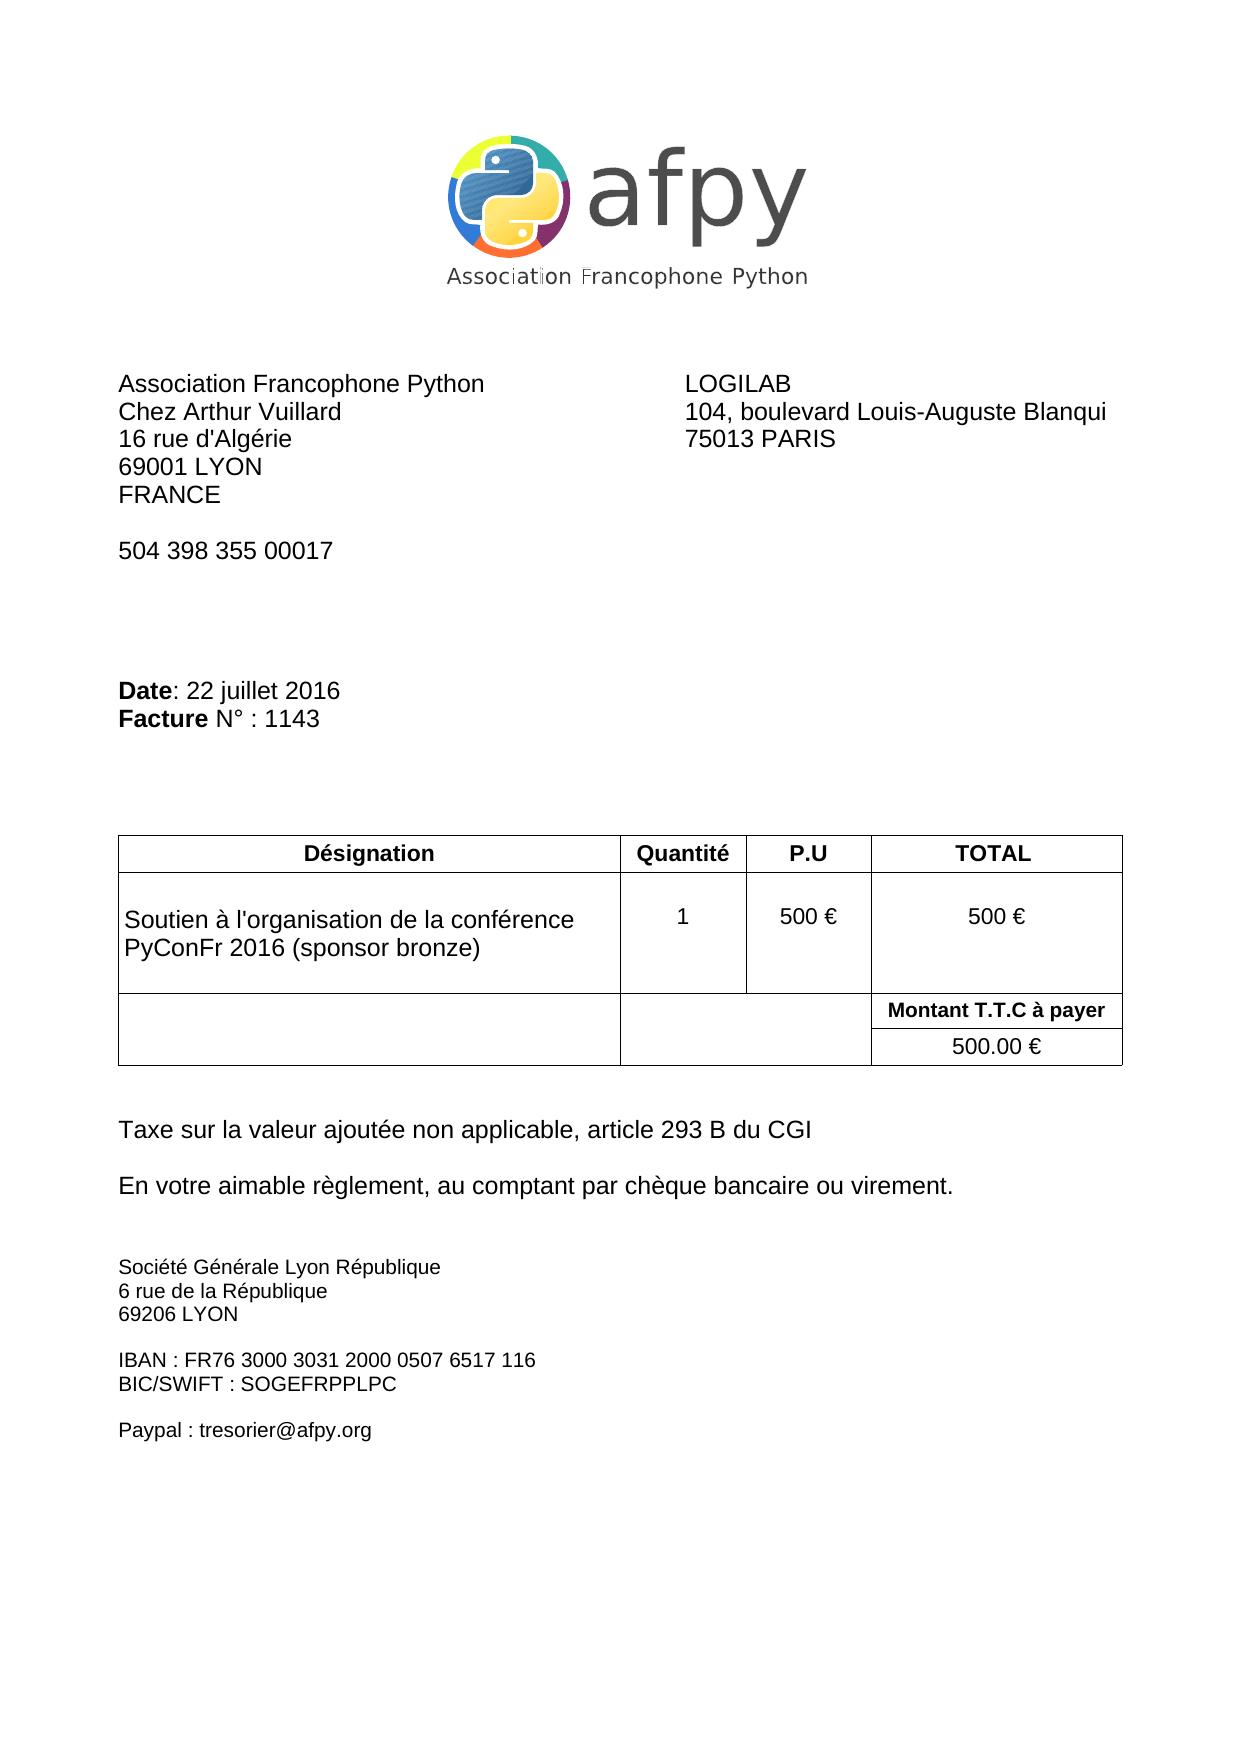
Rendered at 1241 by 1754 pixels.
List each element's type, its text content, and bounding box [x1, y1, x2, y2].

table_cell 500,00 € [872, 1029, 1122, 1065]
text En votre aimable règlement, au comptant par chèque bancaire ou virement. [118, 1172, 1122, 1200]
table_header Association Francophone Python Chez Arthur Vuillard 16 rue d'Algérie 69001 LYON FRANCE 504 398 355 00017 [118, 369, 535, 565]
text Facture N° : 1143 [118, 704, 1122, 732]
text IBAN : FR76 3000 3031 2000 0507 6517 116 [118, 1349, 1122, 1372]
table_cell [118, 565, 535, 593]
table_cell [685, 565, 1122, 593]
table_cell 1 [621, 873, 746, 993]
text 69206 LYON [118, 1302, 1122, 1326]
text 6 rue de la République [118, 1279, 1122, 1302]
table_header TOTAL [872, 836, 1122, 872]
table_cell Soutien à l'organisation de la conférence PyConFr 2016 (sponsor bronze) [119, 873, 620, 993]
table_header [535, 369, 684, 565]
text Taxe sur la valeur ajoutée non applicable, article 293 B du CGI [118, 1116, 1122, 1144]
table_header Désignation [119, 836, 620, 872]
table_cell 500 € [872, 873, 1122, 993]
table_header [621, 994, 871, 1065]
table_header [119, 994, 620, 1065]
text Paypal : tresorier@afpy.org [118, 1418, 1122, 1442]
table_cell [535, 565, 684, 593]
table_header LOGILAB 104, boulevard Louis-Auguste Blanqui 75013 PARIS [685, 369, 1122, 565]
text Date: 22 juillet 2016 [118, 676, 1122, 704]
text BIC/SWIFT : SOGEFRPPLPC [118, 1372, 1122, 1395]
text Société Générale Lyon République [118, 1256, 1122, 1279]
table_header P.U [747, 836, 871, 872]
table_header Montant T.T.C à payer [872, 994, 1122, 1028]
table_header Quantité [621, 836, 746, 872]
table_cell 500 € [747, 873, 871, 993]
